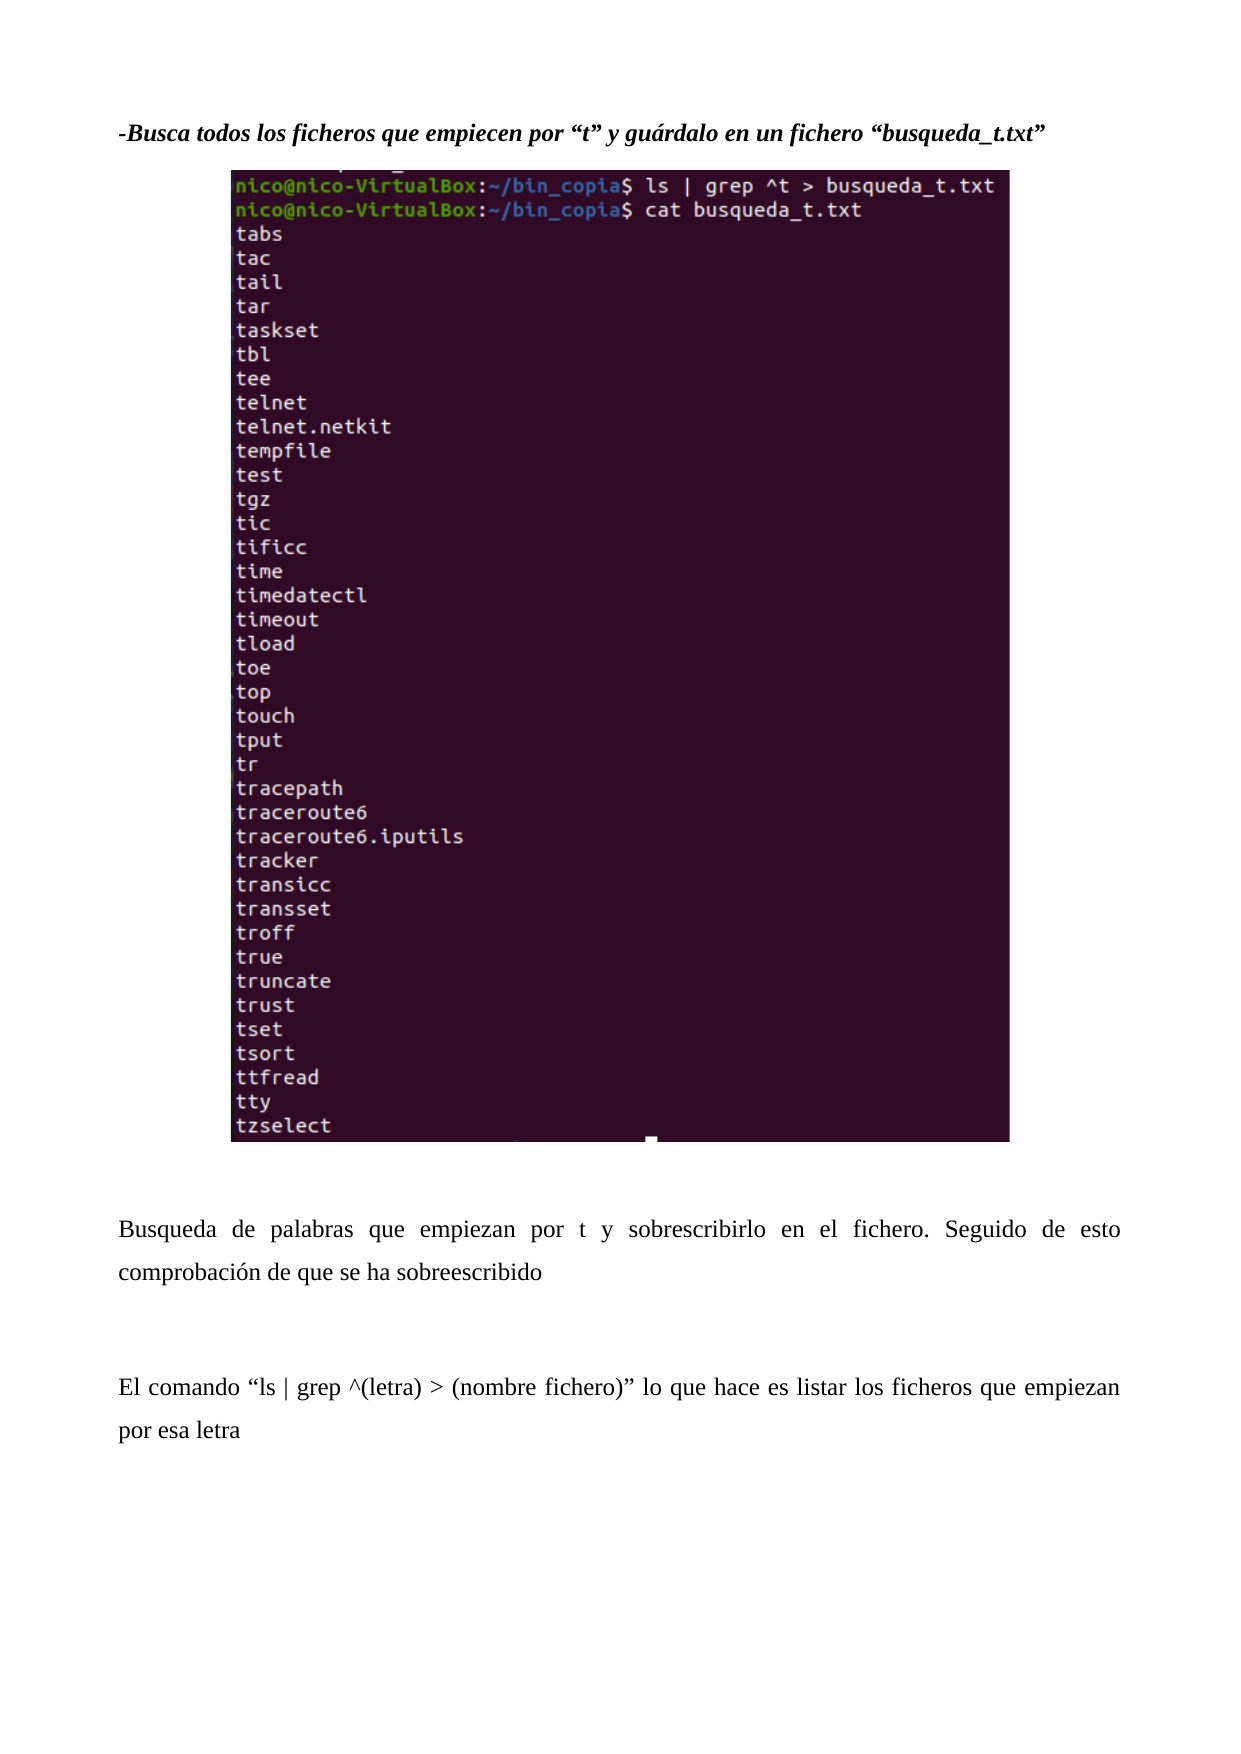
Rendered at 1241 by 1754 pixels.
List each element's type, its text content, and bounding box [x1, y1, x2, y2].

picture [230, 170, 1010, 1142]
text Busqueda de palabras que empiezan por t y sobrescribirlo en el fichero. Seguido de esto comprobación de que se ha sobreescribido [118, 1214, 1122, 1286]
text El comando “ls | grep ^(letra) > (nombre fichero)” lo que hace es listar los ficheros que empiezan por esa letra [118, 1372, 1122, 1444]
subtitle -Busca todos los ficheros que empiecen por “t” y guárdalo en un fichero “busqueda_t.txt” [118, 118, 1122, 147]
